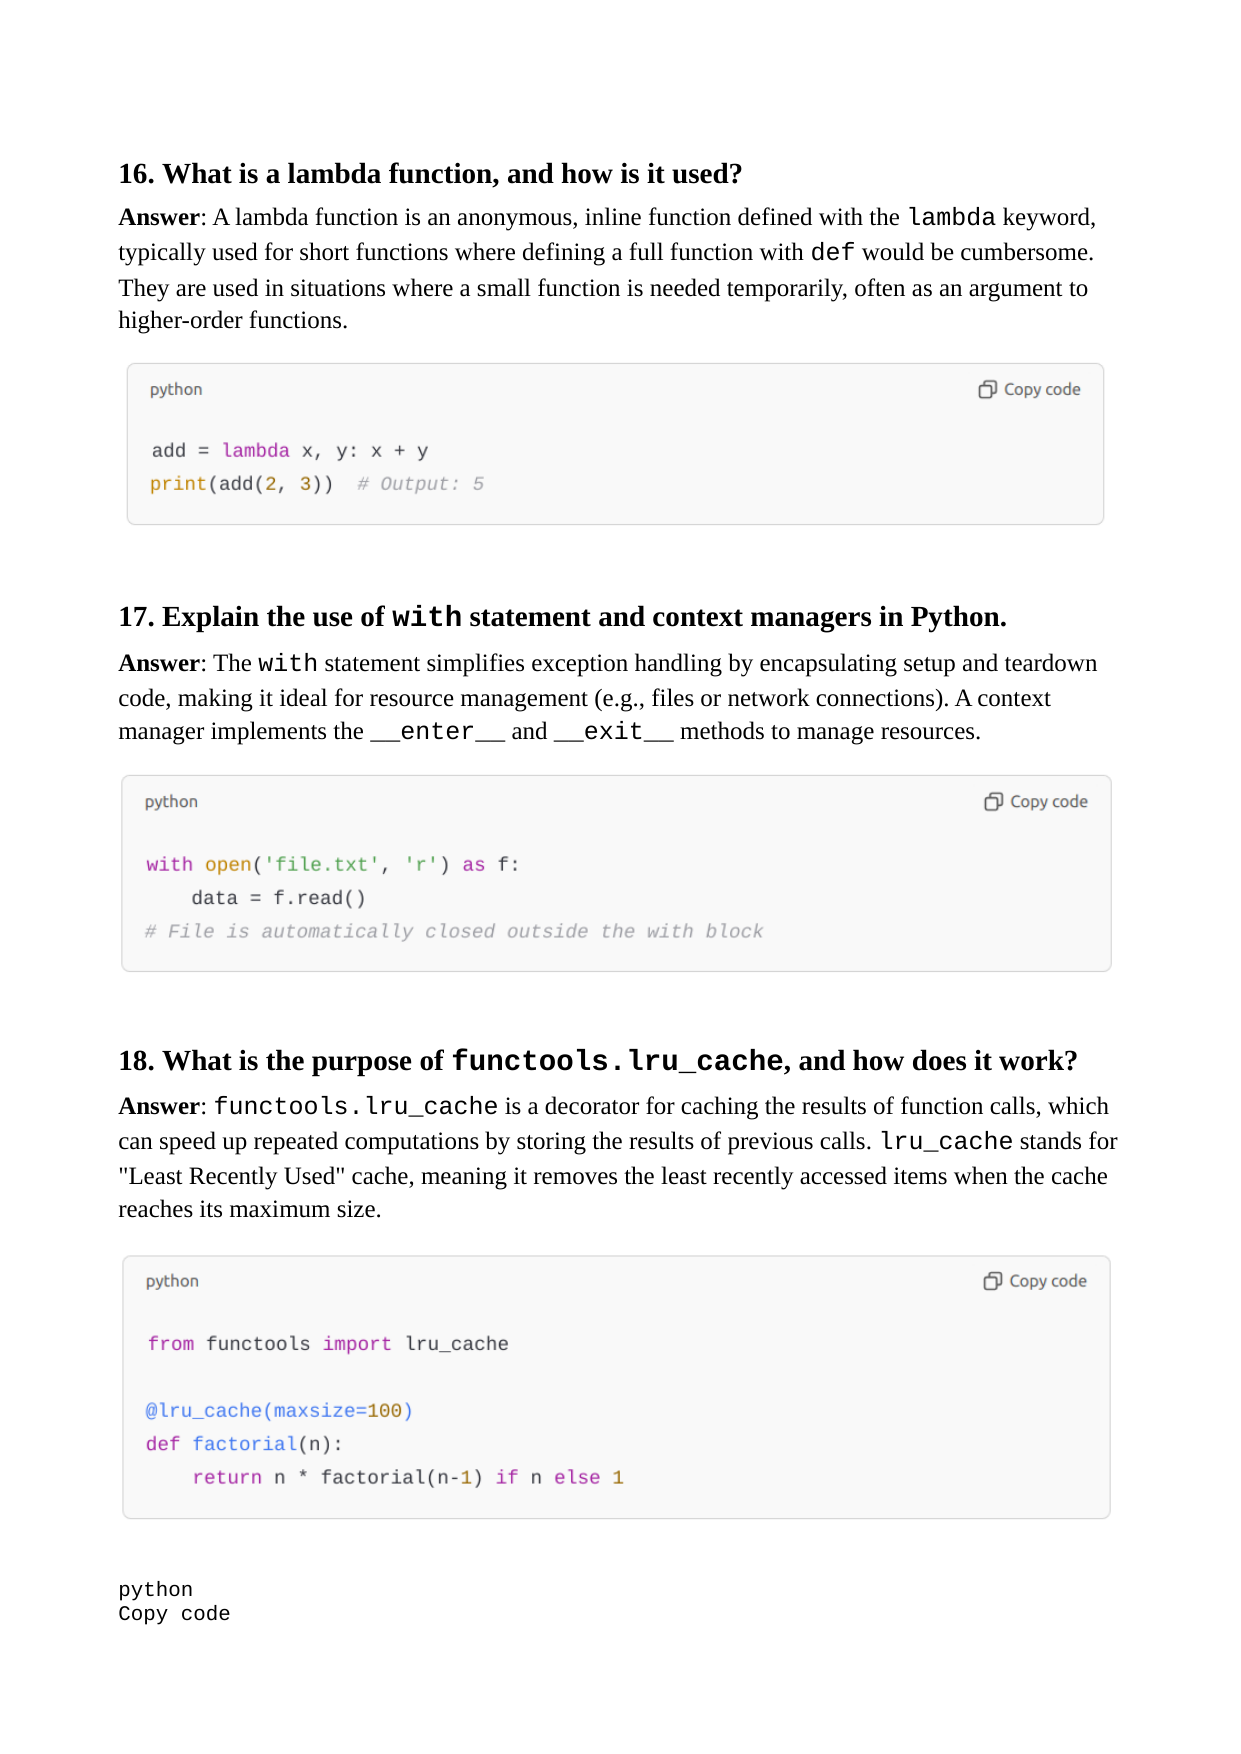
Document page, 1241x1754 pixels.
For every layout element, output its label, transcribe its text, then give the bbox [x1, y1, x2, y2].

subtitle 18. What is the purpose of functools.lru_cache, and how does it work? [118, 1043, 1122, 1079]
text Answer: The with statement simplifies exception handling by encapsulating setup and teardown code, making it ideal for resource management (e.g., files or network connections). A context manager implements the __enter__ and __exit__ methods to manage resources. [118, 648, 1122, 747]
subtitle 17. Explain the use of with statement and context managers in Python. [118, 599, 1122, 636]
picture [118, 353, 1123, 534]
subtitle 16. What is a lambda function, and how is it used? [118, 156, 1122, 190]
text Answer: A lambda function is an anonymous, inline function defined with the lambda keyword, typically used for short functions where defining a full function with def would be cumbersome. They are used in situations where a small function is needed temporarily, often as an argument to higher-order functions. [118, 202, 1122, 334]
picture [118, 766, 1123, 981]
text Copy code [118, 1602, 1122, 1626]
picture [118, 1242, 1123, 1527]
text python [118, 1579, 1122, 1602]
text Answer: functools.lru_cache is a decorator for caching the results of function calls, which can speed up repeated computations by storing the results of previous calls. lru_cache stands for "Least Recently Used" cache, meaning it removes the least recently accessed items when the cache reaches its maximum size. [118, 1091, 1122, 1223]
